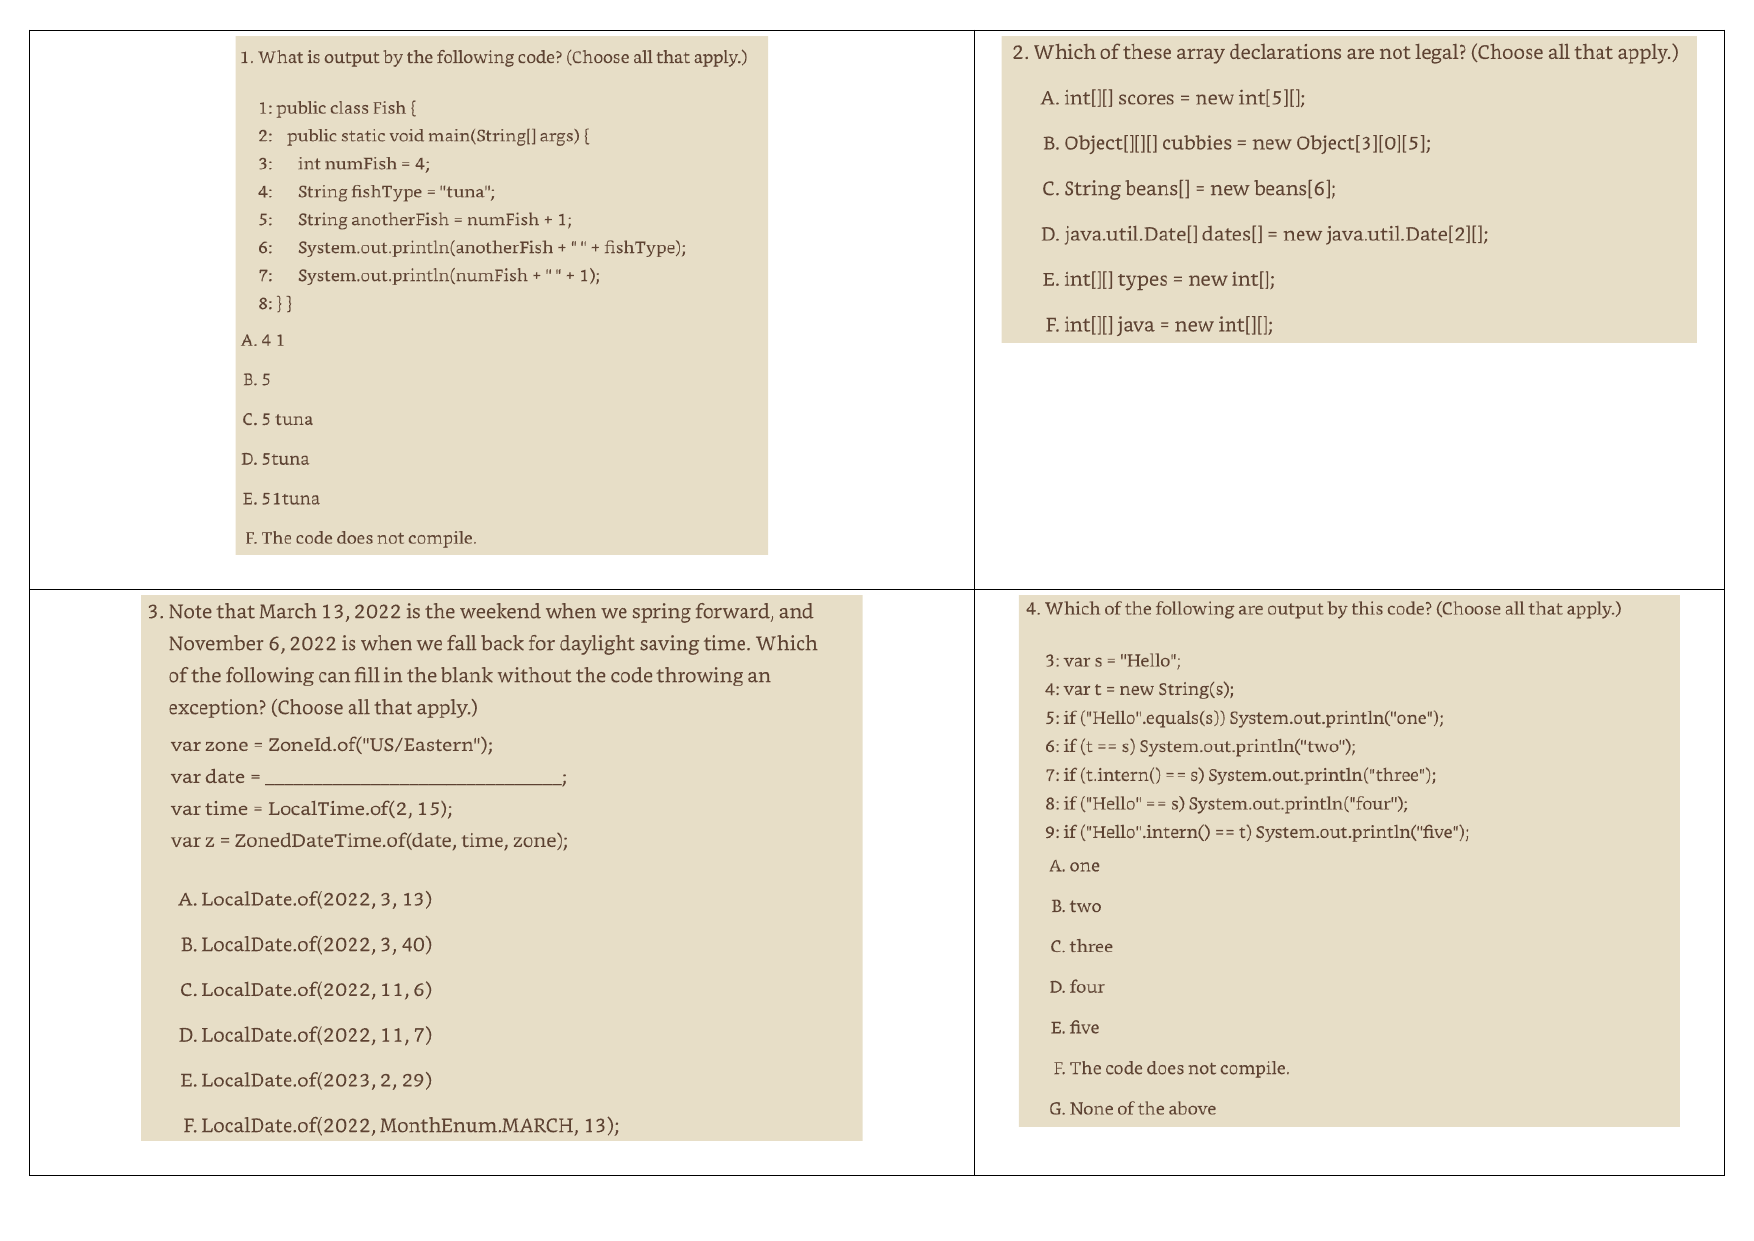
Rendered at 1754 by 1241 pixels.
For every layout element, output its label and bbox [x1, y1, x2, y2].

picture [1018, 595, 1680, 1127]
table_cell [975, 590, 1724, 1175]
table_header [30, 31, 974, 589]
picture [1001, 36, 1697, 343]
picture [235, 36, 769, 555]
table_header [975, 31, 1724, 589]
table_cell [30, 590, 974, 1175]
picture [141, 595, 863, 1141]
